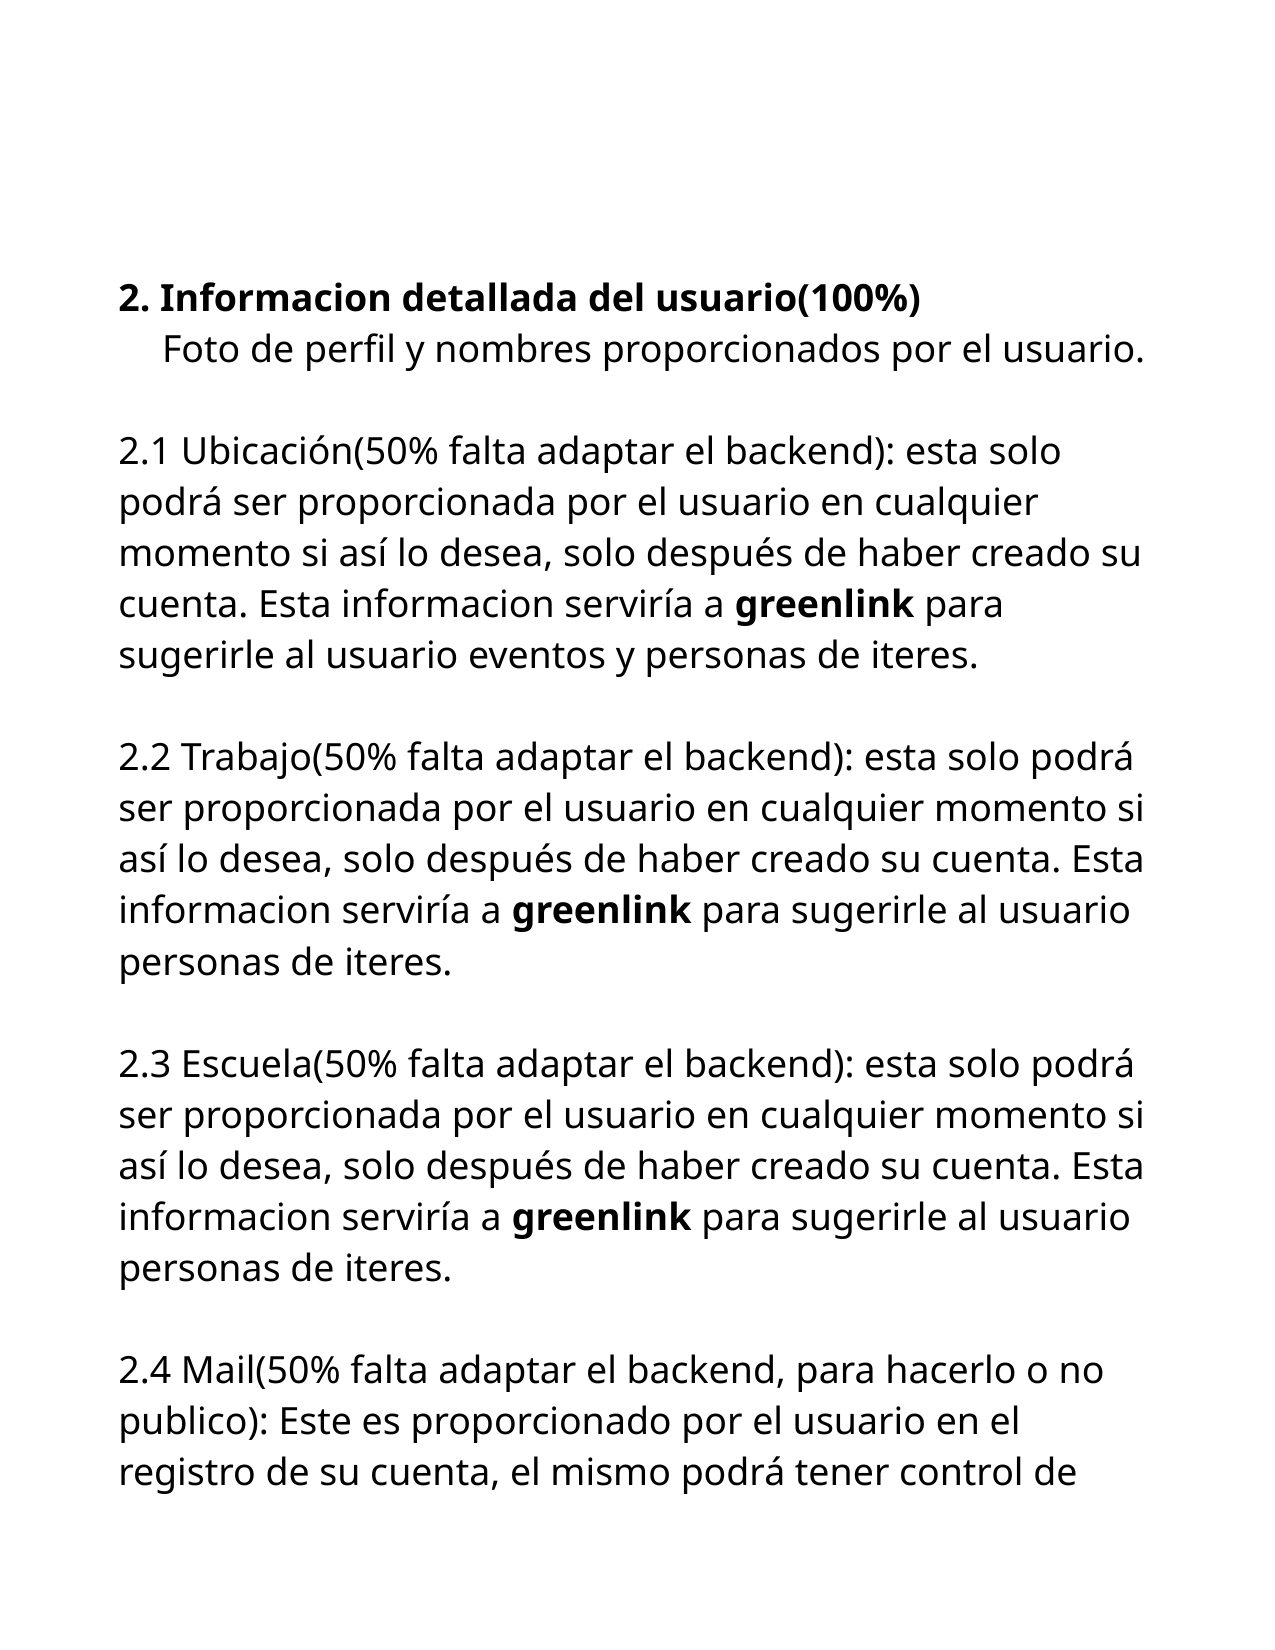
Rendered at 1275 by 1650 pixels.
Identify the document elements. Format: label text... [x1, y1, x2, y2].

text 2.4 Mail(50% falta adaptar el backend, para hacerlo o no publico): Este es proporcionado por el usuario en el registro de su cuenta, el mismo podrá tener control de [118, 1343, 1157, 1496]
text 2.3 Escuela(50% falta adaptar el backend): esta solo podrá ser proporcionada por el usuario en cualquier momento si así lo desea, solo después de haber creado su cuenta. Esta informacion serviría a greenlink para sugerirle al usuario personas de iteres. [118, 1037, 1157, 1292]
text 2.2 Trabajo(50% falta adaptar el backend): esta solo podrá ser proporcionada por el usuario en cualquier momento si así lo desea, solo después de haber creado su cuenta. Esta informacion serviría a greenlink para sugerirle al usuario personas de iteres. [118, 731, 1157, 986]
text Foto de perfil y nombres proporcionados por el usuario. [118, 322, 1157, 373]
text 2. Informacion detallada del usuario(100%) [118, 271, 1157, 322]
text 2.1 Ubicación(50% falta adaptar el backend): esta solo podrá ser proporcionada por el usuario en cualquier momento si así lo desea, solo después de haber creado su cuenta. Esta informacion serviría a greenlink para sugerirle al usuario eventos y personas de iteres. [118, 424, 1157, 679]
